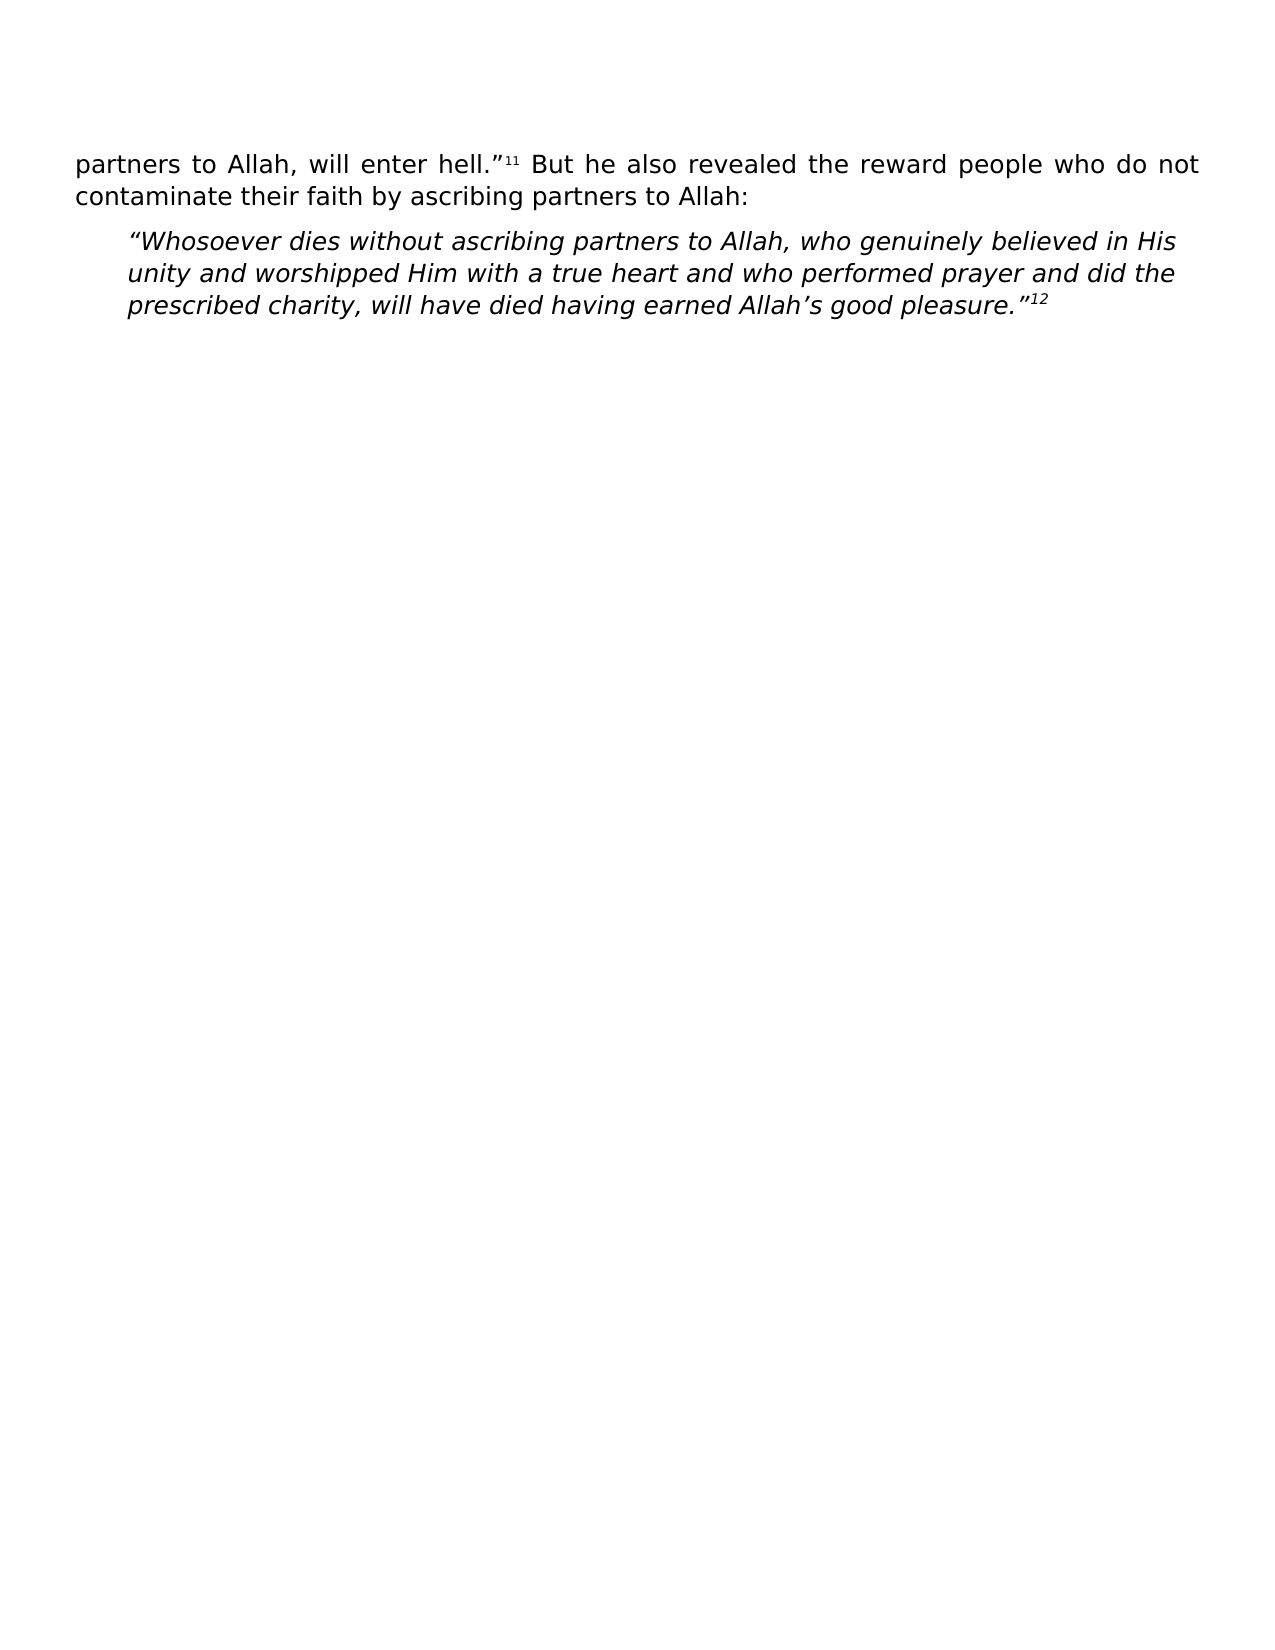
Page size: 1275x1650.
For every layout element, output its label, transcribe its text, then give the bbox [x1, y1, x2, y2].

text partners to Allah, will enter hell.”11 But he also revealed the reward people who do not contaminate their faith by ascribing partners to Allah: [75, 150, 1200, 211]
text “Whosoever dies without ascribing partners to Allah, who genuinely believed in His unity and worshipped Him with a true heart and who performed prayer and did the prescribed charity, will have died having earned Allah’s good pleasure.”12 [127, 227, 1177, 320]
